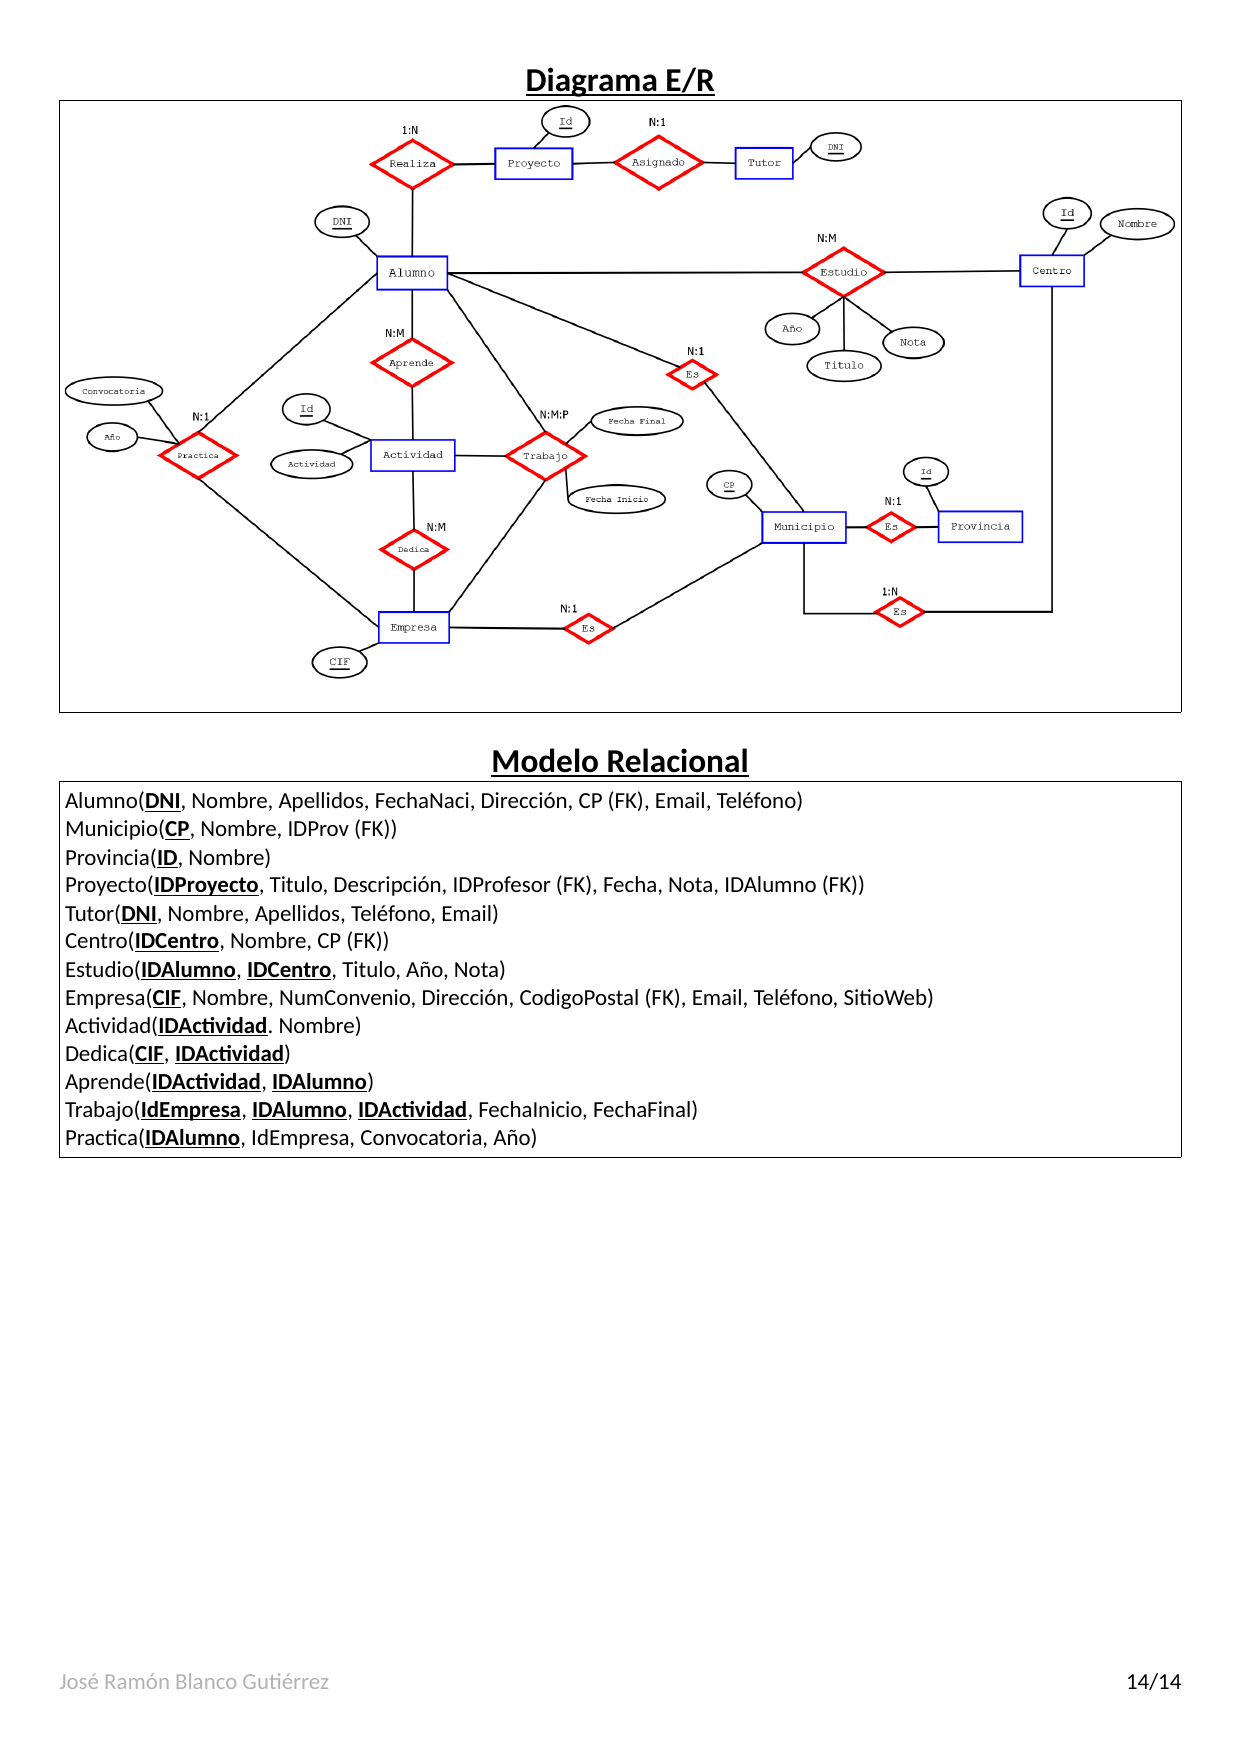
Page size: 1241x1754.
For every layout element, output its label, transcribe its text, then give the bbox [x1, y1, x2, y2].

picture [64, 105, 1176, 679]
table_header [60, 101, 1181, 712]
table_header Alumno(DNI, Nombre, Apellidos, FechaNaci, Dirección, CP (FK), Email, Teléfono) Municipio(CP, Nombre, IDProv (FK)) Provincia(ID, Nombre) Proyecto(IDProyecto, Titulo, Descripción, IDProfesor (FK), Fecha, Nota, IDAlumno (FK)) Tutor(DNI, Nombre, Apellidos, Teléfono, Email) Centro(IDCentro, Nombre, CP (FK)) Estudio(IDAlumno, IDCentro, Titulo, Año, Nota) Empresa(CIF, Nombre, NumConvenio, Dirección, CodigoPostal (FK), Email, Teléfono, SitioWeb) Actividad(IDActividad. Nombre) Dedica(CIF, IDActividad) Aprende(IDActividad, IDAlumno) Trabajo(IdEmpresa, IDAlumno, IDActividad, FechaInicio, FechaFinal) Practica(IDAlumno, IdEmpresa, Convocatoria, Año) [60, 782, 1181, 1157]
text Diagrama E/R [59, 59, 1181, 100]
text Modelo Relacional [59, 740, 1181, 781]
